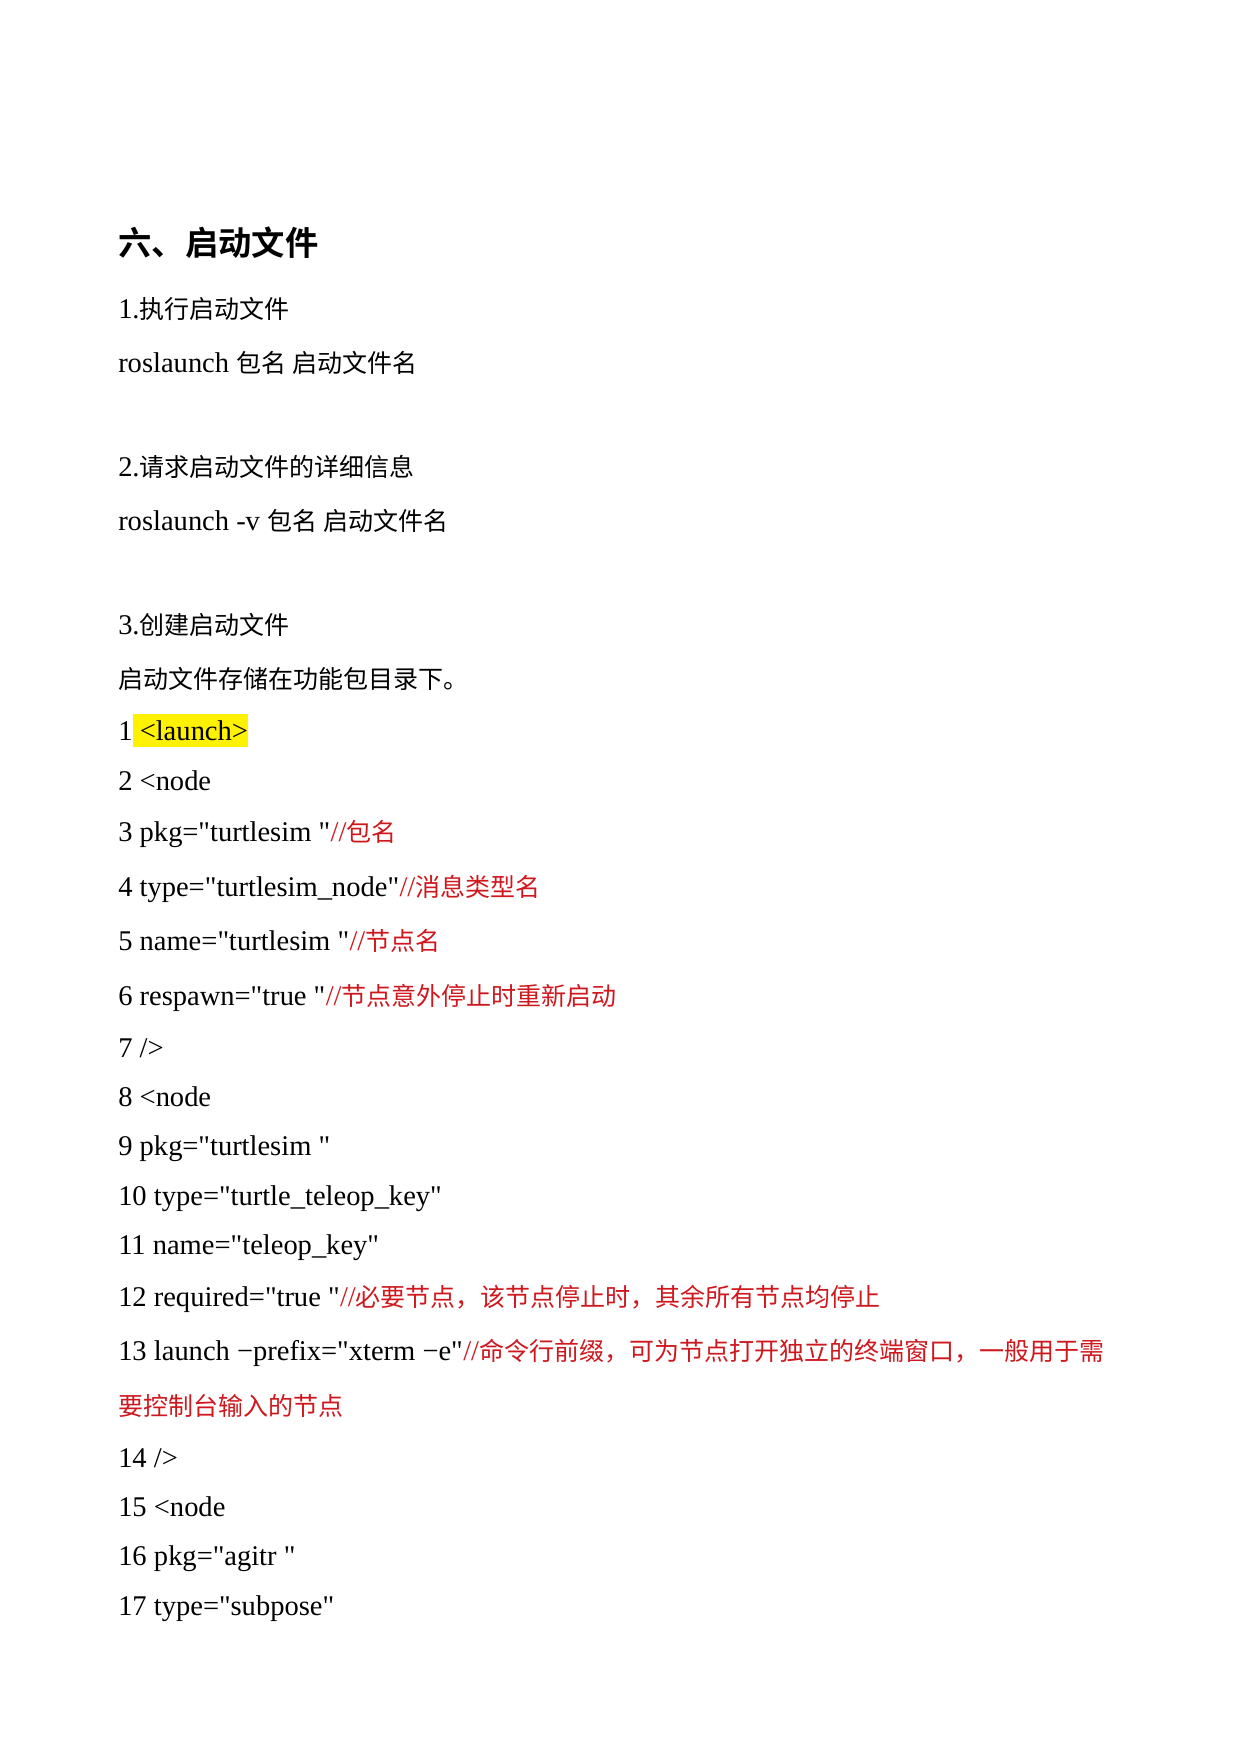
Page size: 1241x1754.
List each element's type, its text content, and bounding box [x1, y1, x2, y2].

text 13 launch −prefix="xterm −e"//命令行前缀，可为节点打开独立的终端窗口，一般用于需要控制台输入的节点 [118, 1332, 1122, 1422]
text roslaunch 包名 启动文件名 [118, 343, 1122, 380]
text 6 respawn="true "//节点意外停止时重新启动 [118, 976, 1122, 1012]
text 2 <node [118, 763, 1122, 796]
text 8 <node [118, 1080, 1122, 1113]
text 9 pkg="turtlesim " [118, 1129, 1122, 1162]
text 5 name="turtlesim "//节点名 [118, 922, 1122, 958]
text 14 /> [118, 1440, 1122, 1473]
text 12 required="true "//必要节点，该节点停止时，其余所有节点均停止 [118, 1277, 1122, 1313]
text 1.执行启动文件 [118, 289, 1122, 325]
text 7 /> [118, 1030, 1122, 1063]
text 1 <launch> [118, 714, 1122, 747]
text 11 name="teleop_key" [118, 1228, 1122, 1261]
text 3.创建启动文件 [118, 605, 1122, 642]
text 10 type="turtle_teleop_key" [118, 1178, 1122, 1211]
text 启动文件存储在功能包目录下。 [118, 660, 1122, 696]
text 4 type="turtlesim_node"//消息类型名 [118, 867, 1122, 903]
text 3 pkg="turtlesim "//包名 [118, 813, 1122, 849]
text 15 <node [118, 1490, 1122, 1523]
text 17 type="subpose" [118, 1588, 1122, 1621]
text 16 pkg="agitr " [118, 1539, 1122, 1572]
text roslaunch -v 包名 启动文件名 [118, 502, 1122, 538]
text 2.请求启动文件的详细信息 [118, 447, 1122, 483]
text 六、启动文件 [118, 217, 1122, 265]
